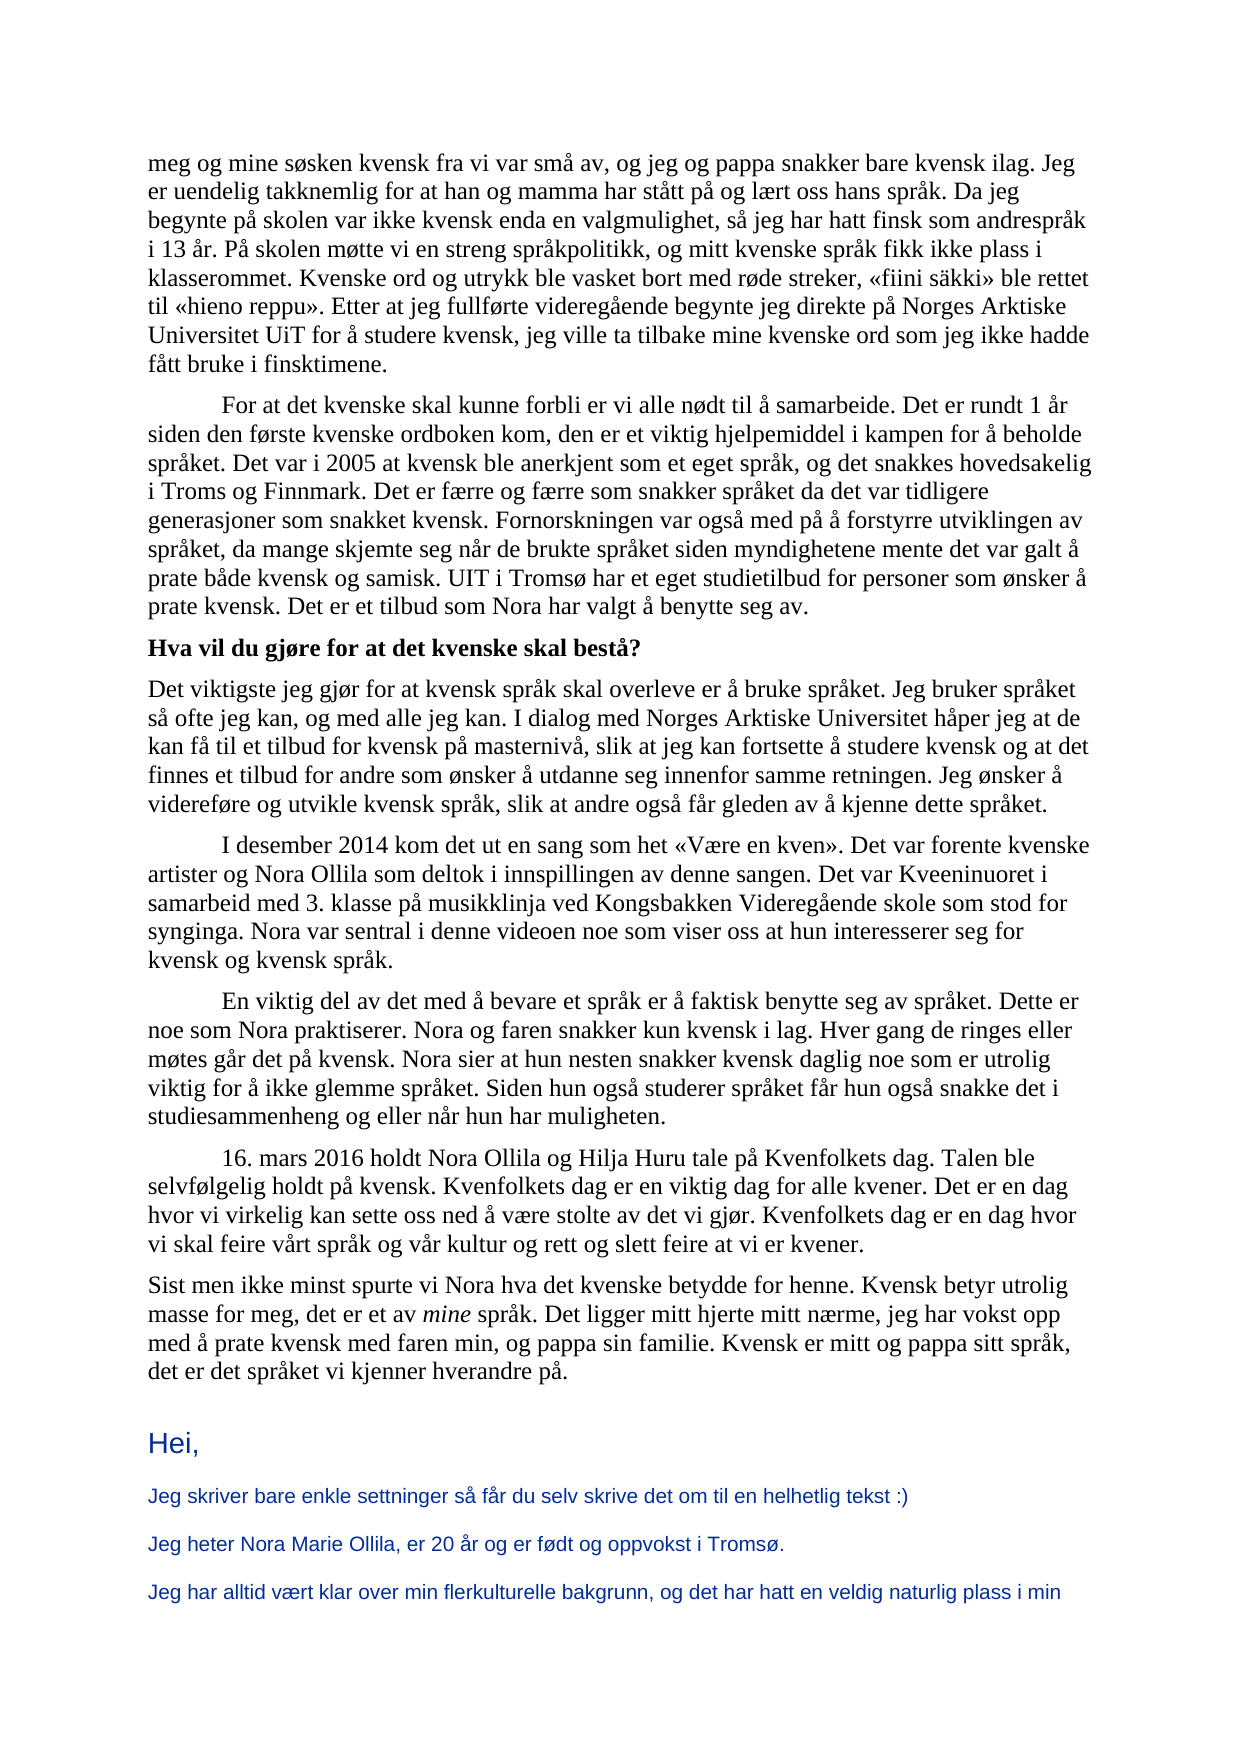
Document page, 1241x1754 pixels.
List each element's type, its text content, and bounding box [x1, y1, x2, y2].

text Jeg skriver bare enkle settninger så får du selv skrive det om til en helhetlig tekst :) [148, 1484, 1093, 1508]
text 16. mars 2016 holdt Nora Ollila og Hilja Huru tale på Kvenfolkets dag. Talen ble selvfølgelig holdt på kvensk. Kvenfolkets dag er en viktig dag for alle kvener. Det er en dag hvor vi virkelig kan sette oss ned å være stolte av det vi gjør. Kvenfolkets dag er en dag hvor vi skal feire vårt språk og vår kultur og rett og slett feire at vi er kvener. [148, 1143, 1093, 1258]
text Hei, [148, 1426, 1093, 1460]
text En viktig del av det med å bevare et språk er å faktisk benytte seg av språket. Dette er noe som Nora praktiserer. Nora og faren snakker kun kvensk i lag. Hver gang de ringes eller møtes går det på kvensk. Nora sier at hun nesten snakker kvensk daglig noe som er utrolig viktig for å ikke glemme språket. Siden hun også studerer språket får hun også snakke det i studiesammenheng og eller når hun har muligheten. [148, 986, 1093, 1130]
text Det viktigste jeg gjør for at kvensk språk skal overleve er å bruke språket. Jeg bruker språket så ofte jeg kan, og med alle jeg kan. I dialog med Norges Arktiske Universitet håper jeg at de kan få til et tilbud for kvensk på masternivå, slik at jeg kan fortsette å studere kvensk og at det finnes et tilbud for andre som ønsker å utdanne seg innenfor samme retningen. Jeg ønsker å videreføre og utvikle kvensk språk, slik at andre også får gleden av å kjenne dette språket. [148, 674, 1093, 818]
text For at det kvenske skal kunne forbli er vi alle nødt til å samarbeide. Det er rundt 1 år siden den første kvenske ordboken kom, den er et viktig hjelpemiddel i kampen for å beholde språket. Det var i 2005 at kvensk ble anerkjent som et eget språk, og det snakkes hovedsakelig i Troms og Finnmark. Det er færre og færre som snakker språket da det var tidligere generasjoner som snakket kvensk. Fornorskningen var også med på å forstyrre utviklingen av språket, da mange skjemte seg når de brukte språket siden myndighetene mente det var galt å prate både kvensk og samisk. UIT i Tromsø har et eget studietilbud for personer som ønsker å prate kvensk. Det er et tilbud som Nora har valgt å benytte seg av. [148, 390, 1093, 620]
text Jeg heter Nora Marie Ollila, er 20 år og er født og oppvokst i Tromsø. [148, 1532, 1093, 1556]
text meg og mine søsken kvensk fra vi var små av, og jeg og pappa snakker bare kvensk ilag. Jeg er uendelig takknemlig for at han og mamma har stått på og lært oss hans språk. Da jeg begynte på skolen var ikke kvensk enda en valgmulighet, så jeg har hatt finsk som andrespråk i 13 år. På skolen møtte vi en streng språkpolitikk, og mitt kvenske språk fikk ikke plass i klasserommet. Kvenske ord og utrykk ble vasket bort med røde streker, «fiini säkki» ble rettet til «hieno reppu». Etter at jeg fullførte videregående begynte jeg direkte på Norges Arktiske Universitet UiT for å studere kvensk, jeg ville ta tilbake mine kvenske ord som jeg ikke hadde fått bruke i finsktimene. [148, 148, 1093, 378]
text I desember 2014 kom det ut en sang som het «Være en kven». Det var forente kvenske artister og Nora Ollila som deltok i innspillingen av denne sangen. Det var Kveeninuoret i samarbeid med 3. klasse på musikklinja ved Kongsbakken Videregående skole som stod for synginga. Nora var sentral i denne videoen noe som viser oss at hun interesserer seg for kvensk og kvensk språk. [148, 830, 1093, 974]
text Hva vil du gjøre for at det kvenske skal bestå? [148, 633, 1093, 661]
text Sist men ikke minst spurte vi Nora hva det kvenske betydde for henne. Kvensk betyr utrolig masse for meg, det er et av mine språk. Det ligger mitt hjerte mitt nærme, jeg har vokst opp med å prate kvensk med faren min, og pappa sin familie. Kvensk er mitt og pappa sitt språk, det er det språket vi kjenner hverandre på. [148, 1270, 1093, 1385]
text Jeg har alltid vært klar over min flerkulturelle bakgrunn, og det har hatt en veldig naturlig plass i min [148, 1580, 1093, 1604]
